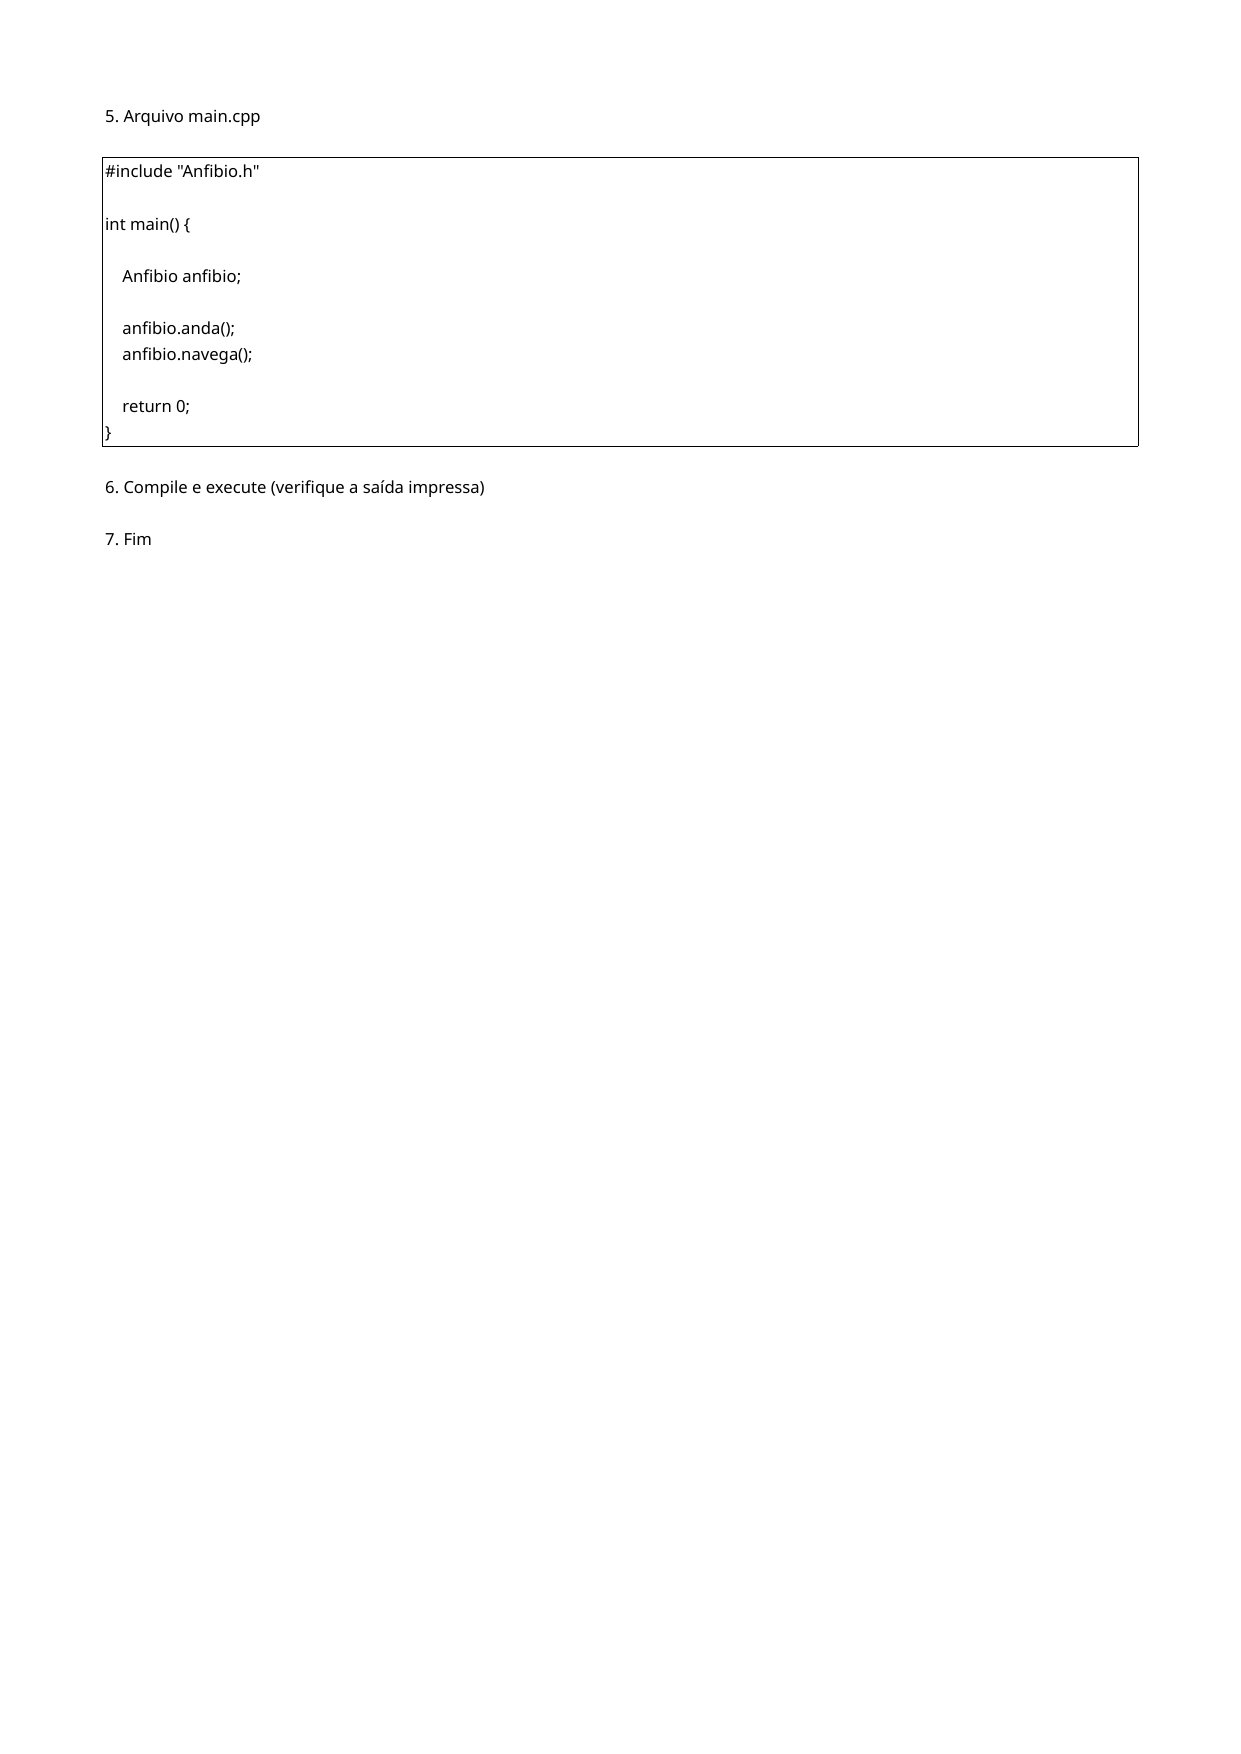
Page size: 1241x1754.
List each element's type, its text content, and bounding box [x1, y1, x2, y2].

text } [103, 417, 1138, 446]
text 5. Arquivo main.cpp [105, 105, 1135, 128]
text #include "Anfibio.h" [103, 158, 1138, 183]
text int main() { [103, 209, 1138, 235]
text return 0; [103, 391, 1138, 417]
text anfibio.navega(); [103, 339, 1138, 365]
text Anfibio anfibio; [103, 261, 1138, 287]
text anfibio.anda(); [103, 313, 1138, 339]
text 7. Fim [105, 528, 1135, 550]
text 6. Compile e execute (verifique a saída impressa) [105, 476, 1135, 498]
